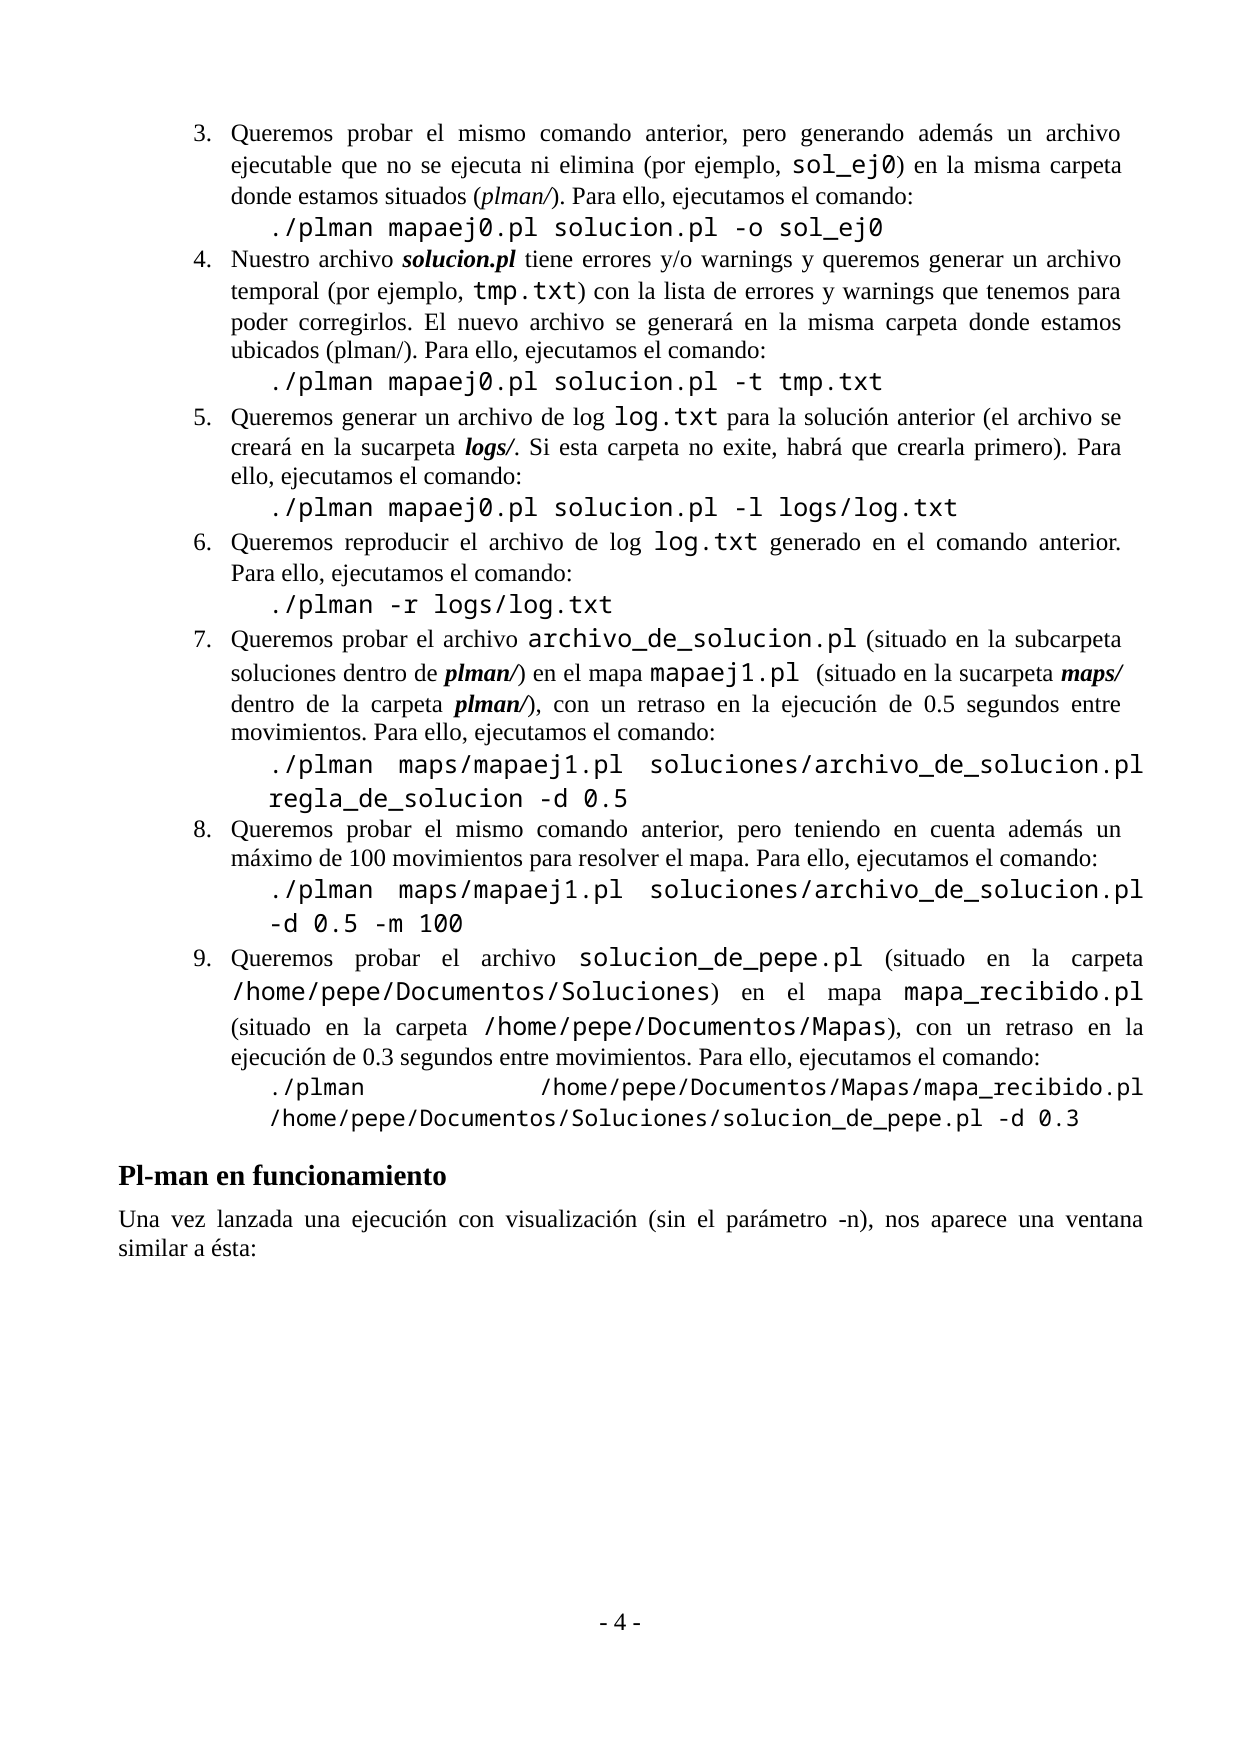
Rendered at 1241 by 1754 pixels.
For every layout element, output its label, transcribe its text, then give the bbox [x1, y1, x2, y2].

list ./plman /home/pepe/Documentos/Mapas/mapa_recibido.pl /home/pepe/Documentos/Soluciones/solucion_de_pepe.pl -d 0.3 [231, 1071, 1144, 1133]
subtitle Pl-man en funcionamiento [118, 1158, 1122, 1192]
list Nuestro archivo solucion.pl tiene errores y/o warnings y queremos generar un archivo temporal (por ejemplo, tmp.txt) con la lista de errores y warnings que tenemos para poder corregirlos. El nuevo archivo se generará en la misma carpeta donde estamos ubicados (plman/). Para ello, ejecutamos el comando: [193, 244, 1122, 364]
text Una vez lanzada una ejecución con visualización (sin el parámetro -n), nos aparece una ventana similar a ésta: [118, 1204, 1144, 1262]
list Queremos probar el mismo comando anterior, pero teniendo en cuenta además un máximo de 100 movimientos para resolver el mapa. Para ello, ejecutamos el comando: [193, 814, 1122, 872]
list ./plman maps/mapaej1.pl soluciones/archivo_de_solucion.pl -d 0.5 -m 100 [231, 872, 1144, 940]
list ./plman maps/mapaej1.pl soluciones/archivo_de_solucion.pl regla_de_solucion -d 0.5 [231, 746, 1144, 814]
list ./plman mapaej0.pl solucion.pl -o sol_ej0 [231, 210, 1122, 244]
list Queremos probar el archivo archivo_de_solucion.pl (situado en la subcarpeta soluciones dentro de plman/) en el mapa mapaej1.pl (situado en la sucarpeta maps/ dentro de la carpeta plman/), con un retraso en la ejecución de 0.5 segundos entre movimientos. Para ello, ejecutamos el comando: [193, 621, 1122, 746]
list Queremos probar el mismo comando anterior, pero generando además un archivo ejecutable que no se ejecuta ni elimina (por ejemplo, sol_ej0) en la misma carpeta donde estamos situados (plman/). Para ello, ejecutamos el comando: [193, 118, 1122, 210]
list Queremos probar el archivo solucion_de_pepe.pl (situado en la carpeta /home/pepe/Documentos/Soluciones) en el mapa mapa_recibido.pl (situado en la carpeta /home/pepe/Documentos/Mapas), con un retraso en la ejecución de 0.3 segundos entre movimientos. Para ello, ejecutamos el comando: [193, 940, 1144, 1071]
list Queremos reproducir el archivo de log log.txt generado en el comando anterior. Para ello, ejecutamos el comando: [193, 524, 1122, 587]
list ./plman mapaej0.pl solucion.pl -l logs/log.txt [231, 490, 1122, 524]
list ./plman mapaej0.pl solucion.pl -t tmp.txt [231, 364, 1122, 398]
list Queremos generar un archivo de log log.txt para la solución anterior (el archivo se creará en la sucarpeta logs/. Si esta carpeta no exite, habrá que crearla primero). Para ello, ejecutamos el comando: [193, 398, 1122, 490]
list ./plman -r logs/log.txt [231, 587, 1122, 621]
